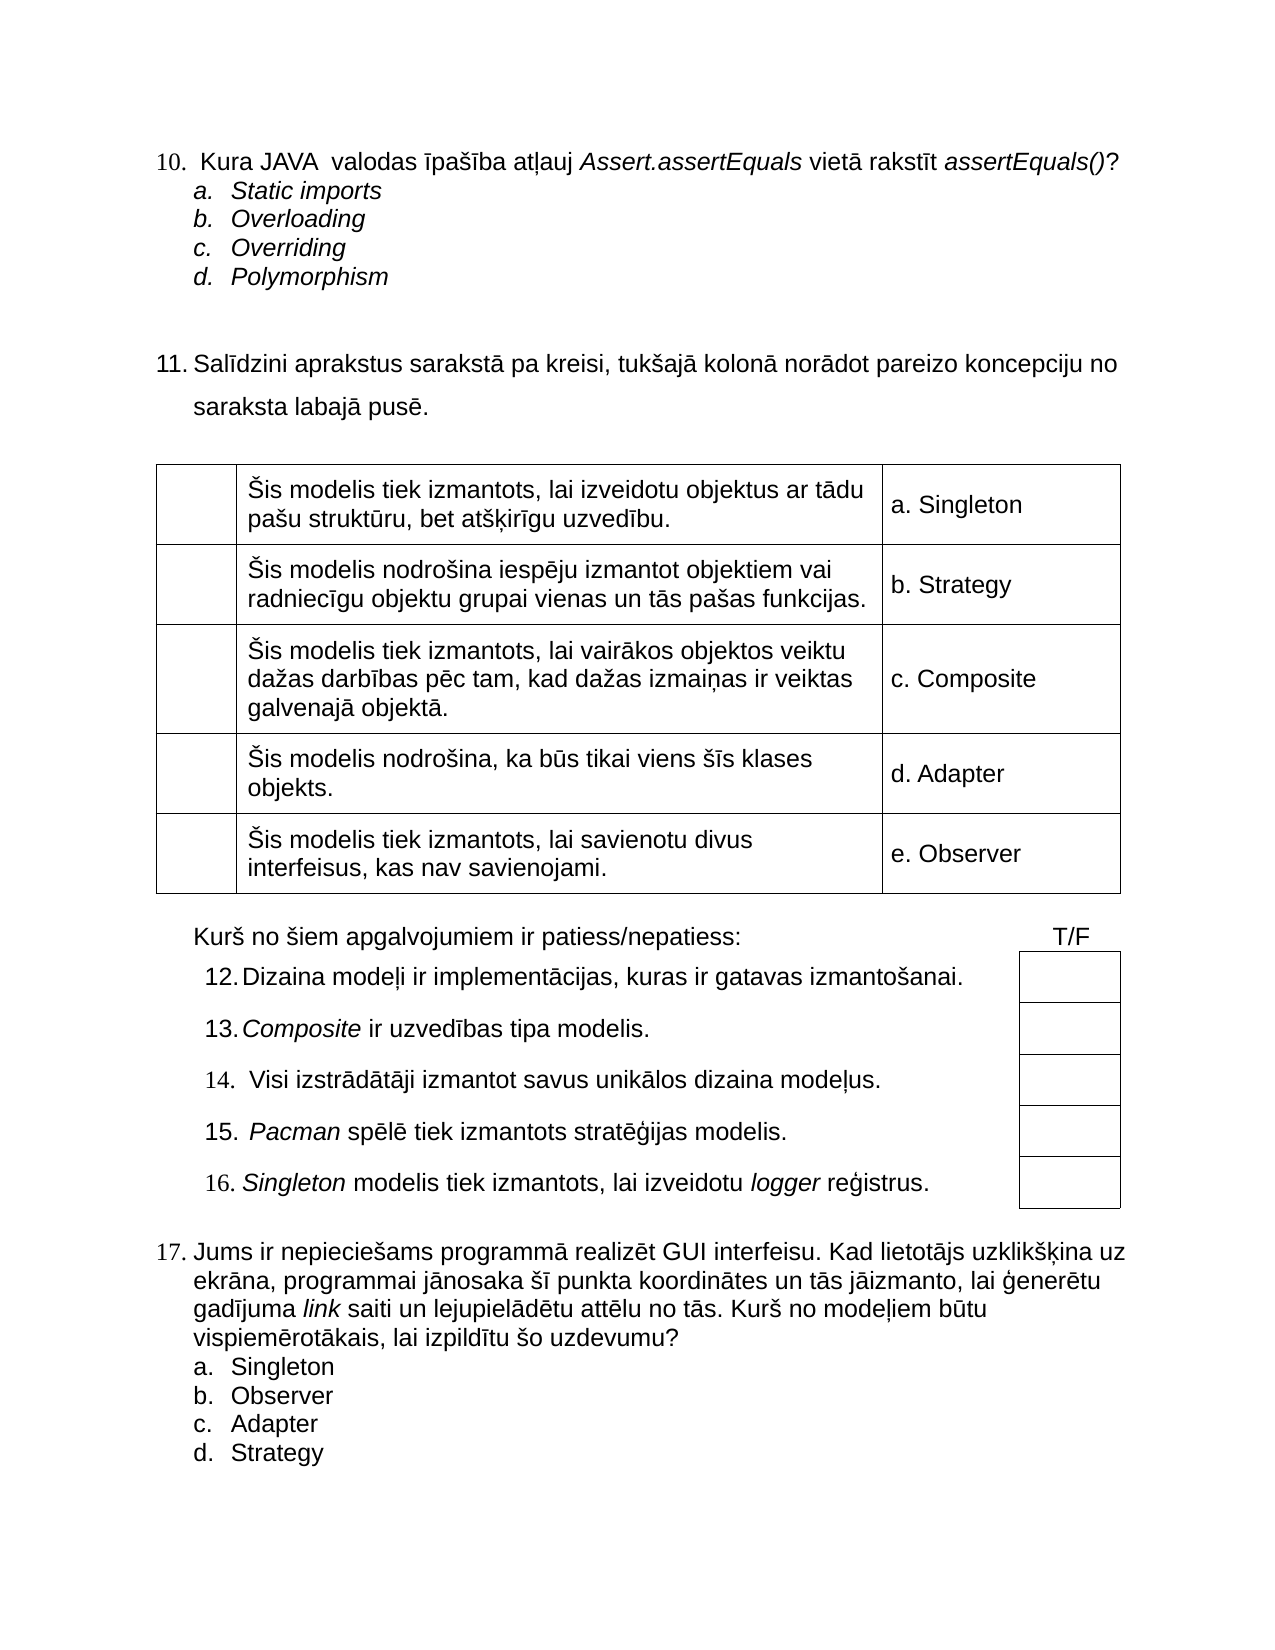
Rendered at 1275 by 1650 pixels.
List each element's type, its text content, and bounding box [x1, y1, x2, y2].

table_cell [1020, 1003, 1120, 1054]
table_cell Composite ir uzvedības tipa modelis. [156, 1002, 1019, 1054]
table_cell Singleton modelis tiek izmantots, lai izveidotu logger reģistrus. [156, 1156, 1019, 1208]
list Jums ir nepieciešams programmā realizēt GUI interfeisu. Kad lietotājs uzklikšķina uz ekrāna, programmai jānosaka šī punkta koordinātes un tās jāizmanto, lai ģenerētu gadījuma link saiti un lejupielādētu attēlu no tās. Kurš no modeļiem būtu vispiemērotākais, lai izpildītu šo uzdevumu? [156, 1237, 1157, 1352]
table_cell [157, 625, 236, 733]
table_header [157, 465, 236, 544]
list Polymorphism [193, 262, 1157, 291]
table_cell Visi izstrādātāji izmantot savus unikālos dizaina modeļus. [156, 1054, 1019, 1105]
list Salīdzini aprakstus sarakstā pa kreisi, tukšajā kolonā norādot pareizo koncepciju no saraksta labajā pusē. [156, 349, 1157, 421]
list Overloading [193, 204, 1157, 233]
table_header [1020, 952, 1120, 1002]
list Kurš no šiem apgalvojumiem ir patiess/nepatiess: T/F [156, 922, 1157, 951]
list Static imports [193, 176, 1157, 204]
table_cell [1020, 1106, 1120, 1156]
table_cell Šis modelis nodrošina, ka būs tikai viens šīs klases objekts. [237, 734, 882, 813]
table_cell [157, 734, 236, 813]
table_cell [157, 545, 236, 624]
table_cell b. Strategy [883, 545, 1120, 624]
list Observer [193, 1381, 1157, 1409]
list Overriding [193, 233, 1157, 262]
table_cell Šis modelis tiek izmantots, lai vairākos objektos veiktu dažas darbības pēc tam, kad dažas izmaiņas ir veiktas galvenajā objektā. [237, 625, 882, 733]
list Strategy [193, 1438, 1157, 1467]
table_cell [1020, 1157, 1120, 1208]
table_cell Šis modelis tiek izmantots, lai savienotu divus interfeisus, kas nav savienojami. [237, 814, 882, 893]
table_cell d. Adapter [883, 734, 1120, 813]
list Adapter [193, 1409, 1157, 1438]
table_header a. Singleton [883, 465, 1120, 544]
table_cell Pacman spēlē tiek izmantots stratēģijas modelis. [156, 1105, 1019, 1156]
table_header Dizaina modeļi ir implementācijas, kuras ir gatavas izmantošanai. [156, 951, 1019, 1002]
table_cell c. Composite [883, 625, 1120, 733]
list Singleton [193, 1352, 1157, 1381]
table_cell [1020, 1055, 1120, 1105]
table_header Šis modelis tiek izmantots, lai izveidotu objektus ar tādu pašu struktūru, bet atšķirīgu uzvedību. [237, 465, 882, 544]
table_cell [157, 814, 236, 893]
table_cell Šis modelis nodrošina iespēju izmantot objektiem vai radniecīgu objektu grupai vienas un tās pašas funkcijas. [237, 545, 882, 624]
table_cell e. Observer [883, 814, 1120, 893]
list Kura JAVA valodas īpašība atļauj Assert.assertEquals vietā rakstīt assertEquals()? [156, 147, 1157, 176]
